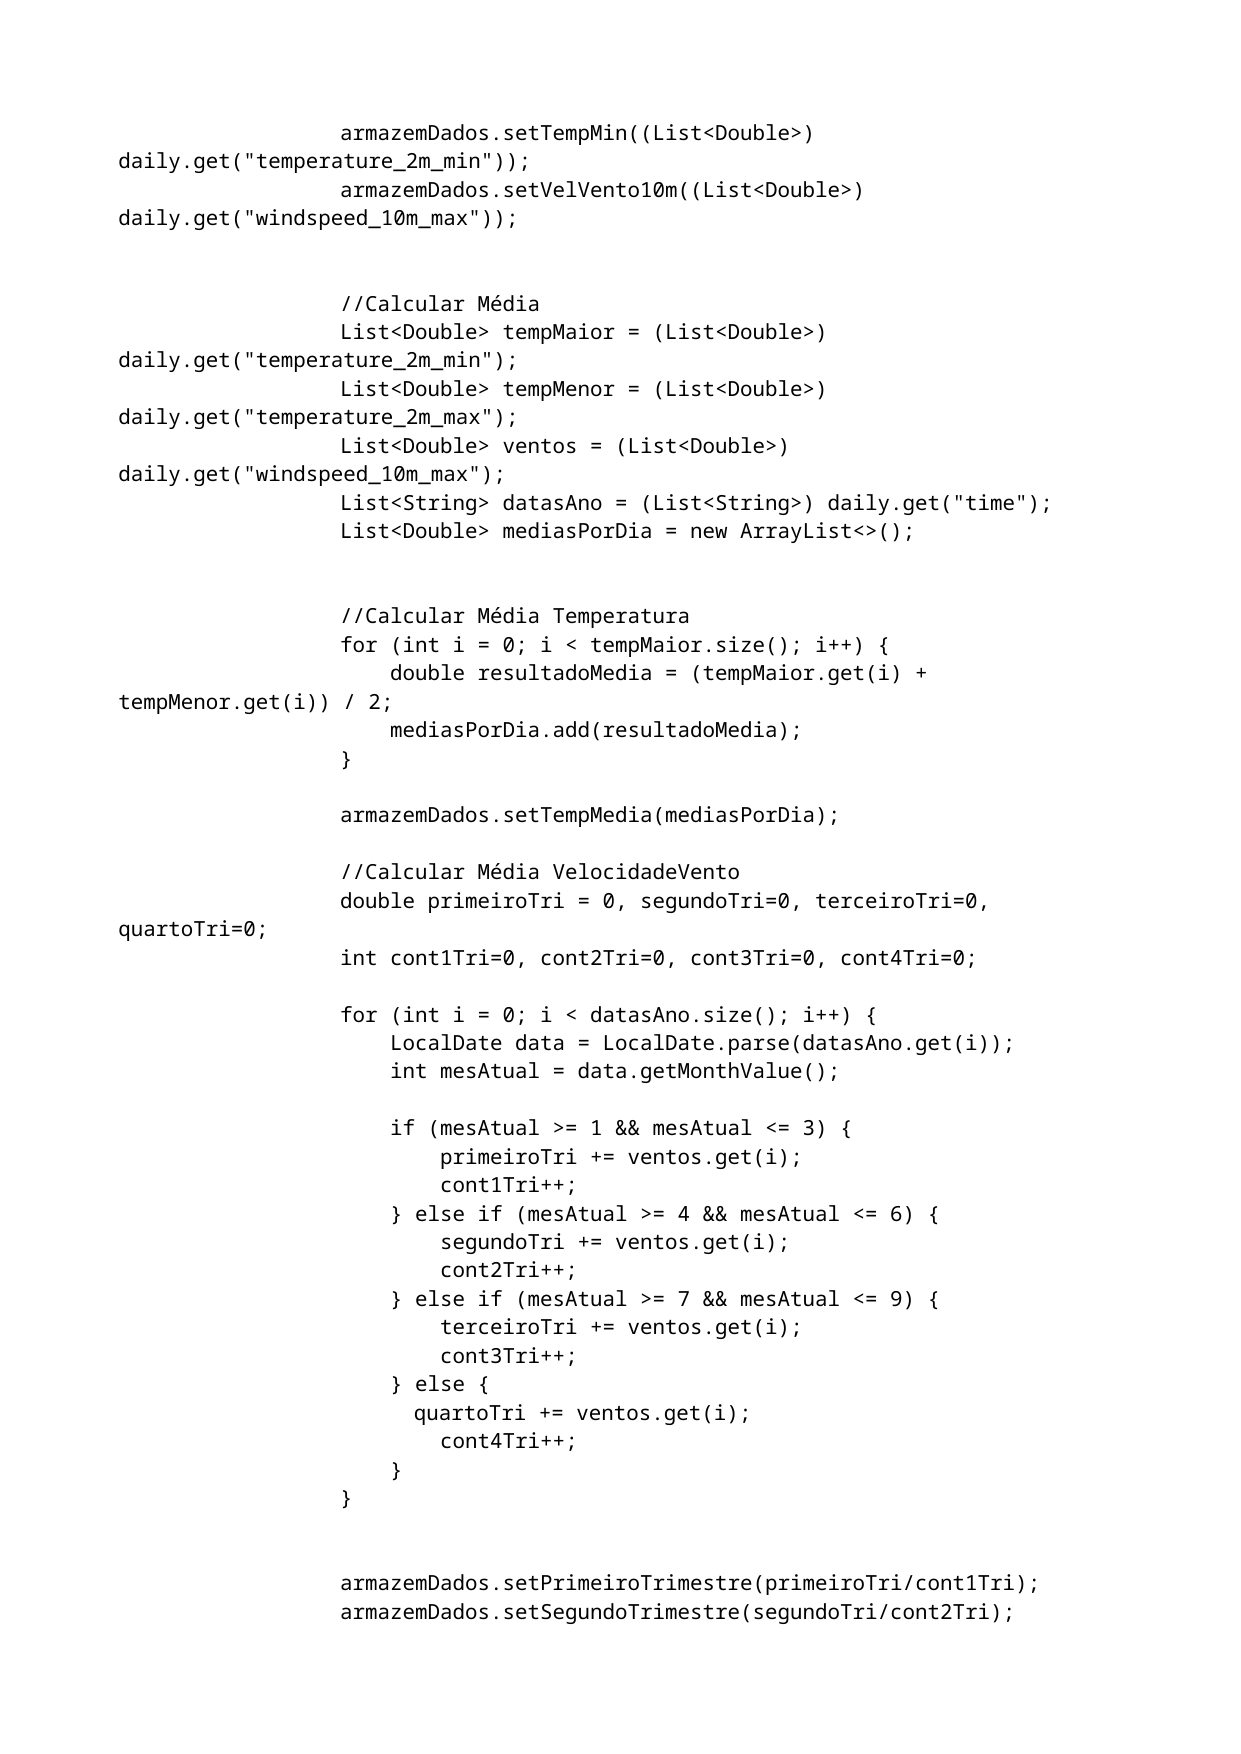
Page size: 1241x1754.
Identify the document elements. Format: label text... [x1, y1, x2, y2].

text //Calcular Média [118, 289, 1122, 317]
text cont1Tri++; [118, 1170, 1122, 1199]
text quartoTri += ventos.get(i); [118, 1398, 1122, 1426]
text armazemDados.setTempMin((List<Double>) daily.get("temperature_2m_min")); [118, 118, 1122, 175]
text cont2Tri++; [118, 1256, 1122, 1284]
text } [118, 1455, 1122, 1483]
text terceiroTri += ventos.get(i); [118, 1312, 1122, 1341]
text for (int i = 0; i < tempMaior.size(); i++) { [118, 630, 1122, 658]
text List<Double> tempMaior = (List<Double>) daily.get("temperature_2m_min"); [118, 317, 1122, 374]
text List<Double> tempMenor = (List<Double>) daily.get("temperature_2m_max"); [118, 374, 1122, 431]
text cont4Tri++; [118, 1426, 1122, 1455]
text int mesAtual = data.getMonthValue(); [118, 1057, 1122, 1085]
text armazemDados.setSegundoTrimestre(segundoTri/cont2Tri); [118, 1597, 1122, 1625]
text List<Double> ventos = (List<Double>) daily.get("windspeed_10m_max"); [118, 431, 1122, 488]
text } else if (mesAtual >= 7 && mesAtual <= 9) { [118, 1284, 1122, 1312]
text double primeiroTri = 0, segundoTri=0, terceiroTri=0, quartoTri=0; [118, 886, 1122, 943]
text mediasPorDia.add(resultadoMedia); [118, 715, 1122, 744]
text } [118, 1483, 1122, 1512]
text //Calcular Média Temperatura [118, 602, 1122, 630]
text List<String> datasAno = (List<String>) daily.get("time"); [118, 488, 1122, 516]
text LocalDate data = LocalDate.parse(datasAno.get(i)); [118, 1028, 1122, 1057]
text if (mesAtual >= 1 && mesAtual <= 3) { [118, 1113, 1122, 1142]
text } else { [118, 1369, 1122, 1398]
text armazemDados.setPrimeiroTrimestre(primeiroTri/cont1Tri); [118, 1568, 1122, 1597]
text cont3Tri++; [118, 1341, 1122, 1369]
text segundoTri += ventos.get(i); [118, 1227, 1122, 1256]
text armazemDados.setVelVento10m((List<Double>) daily.get("windspeed_10m_max")); [118, 175, 1122, 232]
text double resultadoMedia = (tempMaior.get(i) + tempMenor.get(i)) / 2; [118, 658, 1122, 715]
text int cont1Tri=0, cont2Tri=0, cont3Tri=0, cont4Tri=0; [118, 943, 1122, 971]
text } else if (mesAtual >= 4 && mesAtual <= 6) { [118, 1199, 1122, 1227]
text for (int i = 0; i < datasAno.size(); i++) { [118, 1000, 1122, 1028]
text List<Double> mediasPorDia = new ArrayList<>(); [118, 516, 1122, 545]
text //Calcular Média VelocidadeVento [118, 857, 1122, 886]
text } [118, 744, 1122, 772]
text primeiroTri += ventos.get(i); [118, 1142, 1122, 1170]
text armazemDados.setTempMedia(mediasPorDia); [118, 801, 1122, 829]
